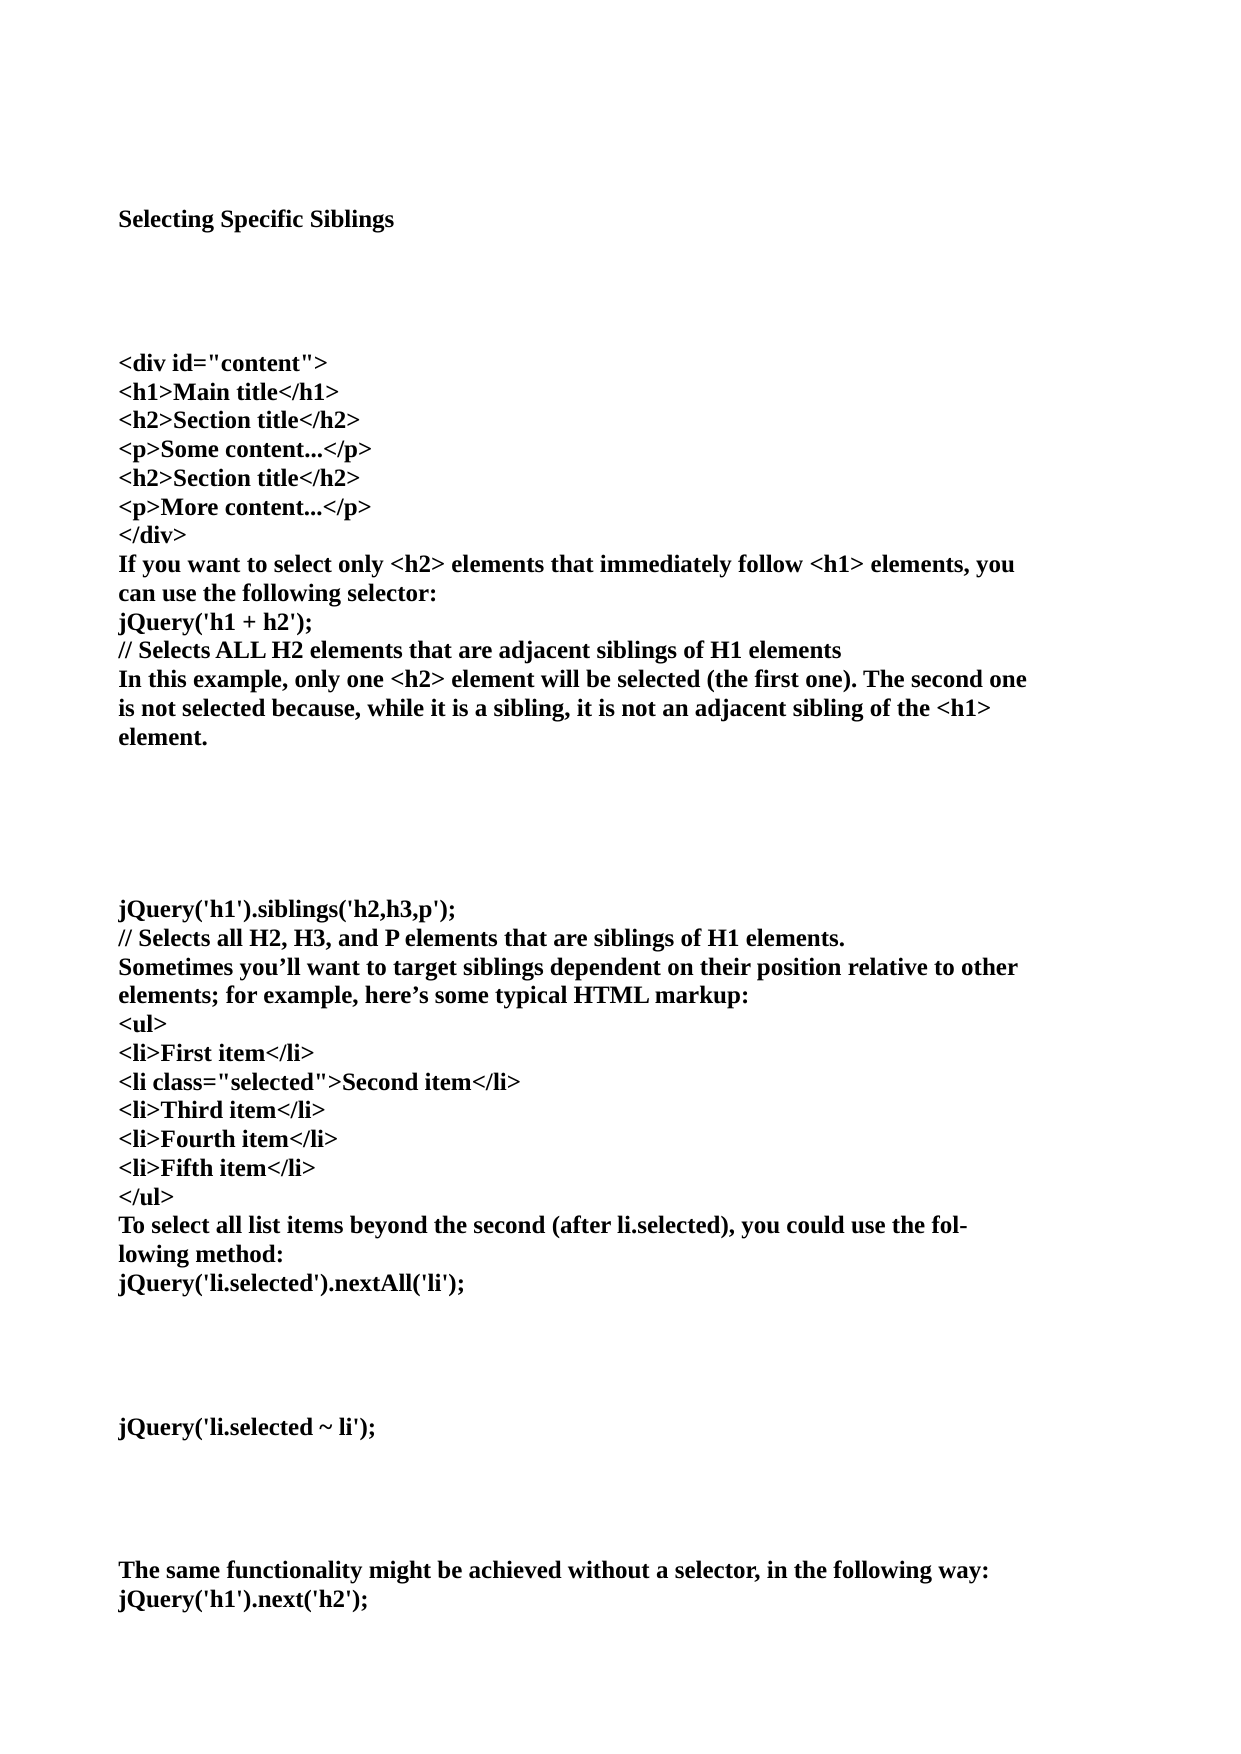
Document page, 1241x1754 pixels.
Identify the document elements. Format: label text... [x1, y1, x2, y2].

text // Selects ALL H2 elements that are adjacent siblings of H1 elements [118, 636, 1122, 664]
text <li>Fifth item</li> [118, 1153, 1122, 1182]
text To select all list items beyond the second (after li.selected), you could use the fol- [118, 1211, 1122, 1239]
text <div id="content"> [118, 348, 1122, 377]
text <ul> [118, 1009, 1122, 1038]
text <li>First item</li> [118, 1038, 1122, 1067]
text <h2>Section title</h2> [118, 406, 1122, 434]
text jQuery('h1').next('h2'); [118, 1584, 1122, 1613]
text lowing method: [118, 1239, 1122, 1268]
text element. [118, 722, 1122, 751]
text <h1>Main title</h1> [118, 377, 1122, 406]
text jQuery('h1 + h2'); [118, 607, 1122, 636]
text If you want to select only <h2> elements that immediately follow <h1> elements, you [118, 549, 1122, 578]
text <li class="selected">Second item</li> [118, 1067, 1122, 1096]
text <p>Some content...</p> [118, 434, 1122, 463]
text jQuery('h1').siblings('h2,h3,p'); [118, 894, 1122, 923]
text The same functionality might be achieved without a selector, in the following way: [118, 1556, 1122, 1584]
text jQuery('li.selected ~ li'); [118, 1412, 1122, 1441]
text // Selects all H2, H3, and P elements that are siblings of H1 elements. [118, 923, 1122, 952]
text elements; for example, here’s some typical HTML markup: [118, 981, 1122, 1009]
text Sometimes you’ll want to target siblings dependent on their position relative to other [118, 952, 1122, 981]
text </ul> [118, 1182, 1122, 1211]
text is not selected because, while it is a sibling, it is not an adjacent sibling of the <h1> [118, 693, 1122, 722]
text </div> [118, 521, 1122, 549]
text <p>More content...</p> [118, 492, 1122, 521]
text can use the following selector: [118, 578, 1122, 607]
text In this example, only one <h2> element will be selected (the first one). The second one [118, 664, 1122, 693]
text Selecting Specific Siblings [118, 204, 1122, 233]
text jQuery('li.selected').nextAll('li'); [118, 1268, 1122, 1297]
text <h2>Section title</h2> [118, 463, 1122, 492]
text <li>Third item</li> [118, 1096, 1122, 1124]
text <li>Fourth item</li> [118, 1124, 1122, 1153]
